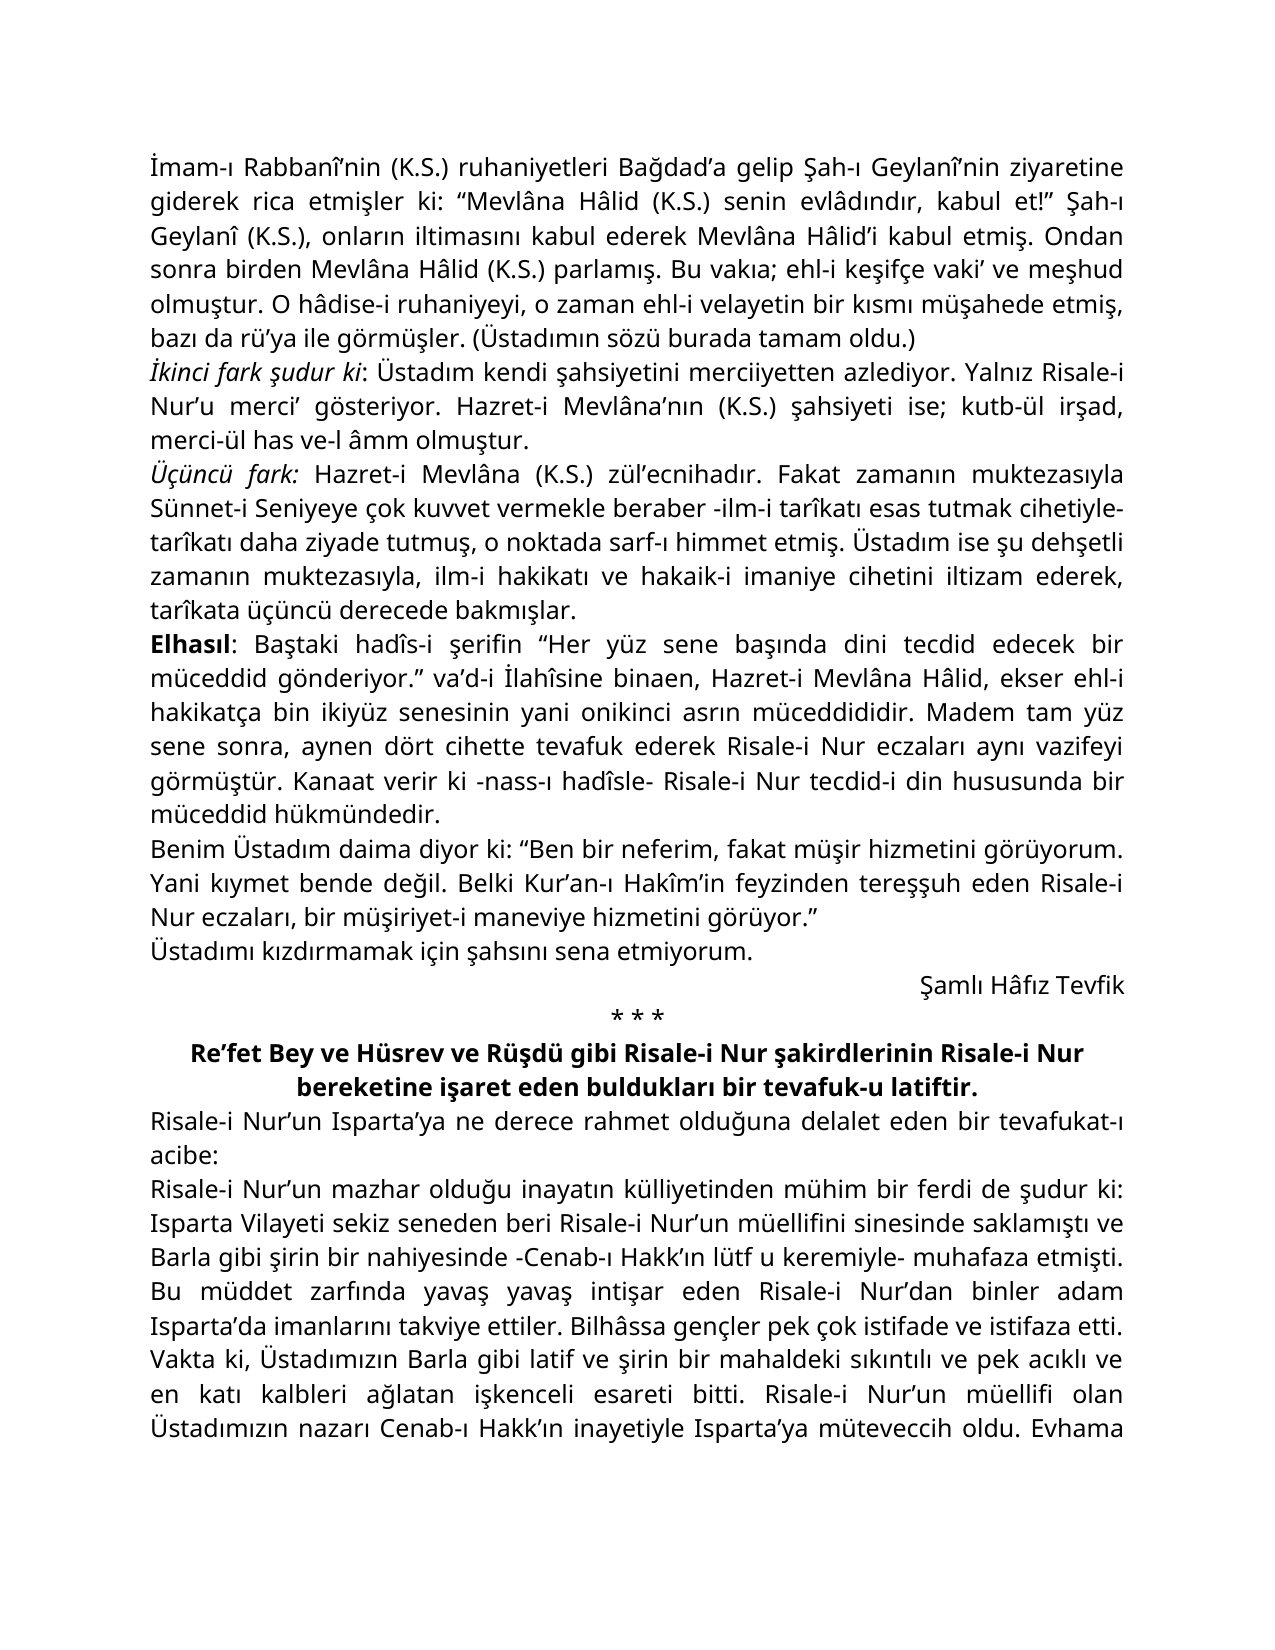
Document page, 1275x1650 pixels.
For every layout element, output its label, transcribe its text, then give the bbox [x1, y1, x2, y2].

text Üçüncü fark: Hazret-i Mevlâna (K.S.) zül’ecnihadır. Fakat zamanın muktezasıyla Sünnet-i Seniyeye çok kuvvet vermekle beraber -ilm-i tarîkatı esas tutmak cihetiyle- tarîkatı daha ziyade tutmuş, o noktada sarf-ı himmet etmiş. Üstadım ise şu dehşetli zamanın muktezasıyla, ilm-i hakikatı ve hakaik-i imaniye cihetini iltizam ederek, tarîkata üçüncü derecede bakmışlar. [150, 457, 1125, 627]
text Elhasıl: Baştaki hadîs-i şerifin “Her yüz sene başında dini tecdid edecek bir müceddid gönderiyor.” va’d-i İlahîsine binaen, Hazret-i Mevlâna Hâlid, ekser ehl-i hakikatça bin ikiyüz senesinin yani onikinci asrın müceddididir. Madem tam yüz sene sonra, aynen dört cihette tevafuk ederek Risale-i Nur eczaları aynı vazifeyi görmüştür. Kanaat verir ki -nass-ı hadîsle- Risale-i Nur tecdid-i din hususunda bir müceddid hükmündedir. [150, 627, 1125, 831]
text Şamlı Hâfız Tevfik [150, 967, 1125, 1002]
text Benim Üstadım daima diyor ki: “Ben bir neferim, fakat müşir hizmetini görüyorum. Yani kıymet bende değil. Belki Kur’an-ı Hakîm’in feyzinden tereşşuh eden Risale-i Nur eczaları, bir müşiriyet-i maneviye hizmetini görüyor.” [150, 831, 1125, 933]
text Risale-i Nur’un Isparta’ya ne derece rahmet olduğuna delalet eden bir tevafukat-ı acibe: [150, 1104, 1125, 1172]
subtitle Re’fet Bey ve Hüsrev ve Rüşdü gibi Risale-i Nur şakirdlerinin Risale-i Nur bereketine işaret eden buldukları bir tevafuk-u latiftir. [150, 1036, 1125, 1104]
text İmam-ı Rabbanî’nin (K.S.) ruhaniyetleri Bağdad’a gelip Şah-ı Geylanî’nin ziyaretine giderek rica etmişler ki: “Mevlâna Hâlid (K.S.) senin evlâdındır, kabul et!” Şah-ı Geylanî (K.S.), onların iltimasını kabul ederek Mevlâna Hâlid’i kabul etmiş. Ondan sonra birden Mevlâna Hâlid (K.S.) parlamış. Bu vakıa; ehl-i keşifçe vaki’ ve meşhud olmuştur. O hâdise-i ruhaniyeyi, o zaman ehl-i velayetin bir kısmı müşahede etmiş, bazı da rü’ya ile görmüşler. (Üstadımın sözü burada tamam oldu.) [150, 150, 1125, 354]
text * * * [150, 1002, 1125, 1036]
text Vakta ki, Üstadımızın Barla gibi latif ve şirin bir mahaldeki sıkıntılı ve pek acıklı ve en katı kalbleri ağlatan işkenceli esareti bitti. Risale-i Nur’un müellifi olan Üstadımızın nazarı Cenab-ı Hakk’ın inayetiyle Isparta’ya müteveccih oldu. Evhama [150, 1342, 1125, 1444]
text Üstadımı kızdırmamak için şahsını sena etmiyorum. [150, 933, 1125, 967]
text İkinci fark şudur ki: Üstadım kendi şahsiyetini merciiyetten azlediyor. Yalnız Risale-i Nur’u merci’ gösteriyor. Hazret-i Mevlâna’nın (K.S.) şahsiyeti ise; kutb-ül irşad, merci-ül has ve-l âmm olmuştur. [150, 354, 1125, 457]
text Risale-i Nur’un mazhar olduğu inayatın külliyetinden mühim bir ferdi de şudur ki: Isparta Vilayeti sekiz seneden beri Risale-i Nur’un müellifini sinesinde saklamıştı ve Barla gibi şirin bir nahiyesinde -Cenab-ı Hakk’ın lütf u keremiyle- muhafaza etmişti. Bu müddet zarfında yavaş yavaş intişar eden Risale-i Nur’dan binler adam Isparta’da imanlarını takviye ettiler. Bilhâssa gençler pek çok istifade ve istifaza etti. [150, 1172, 1125, 1342]
